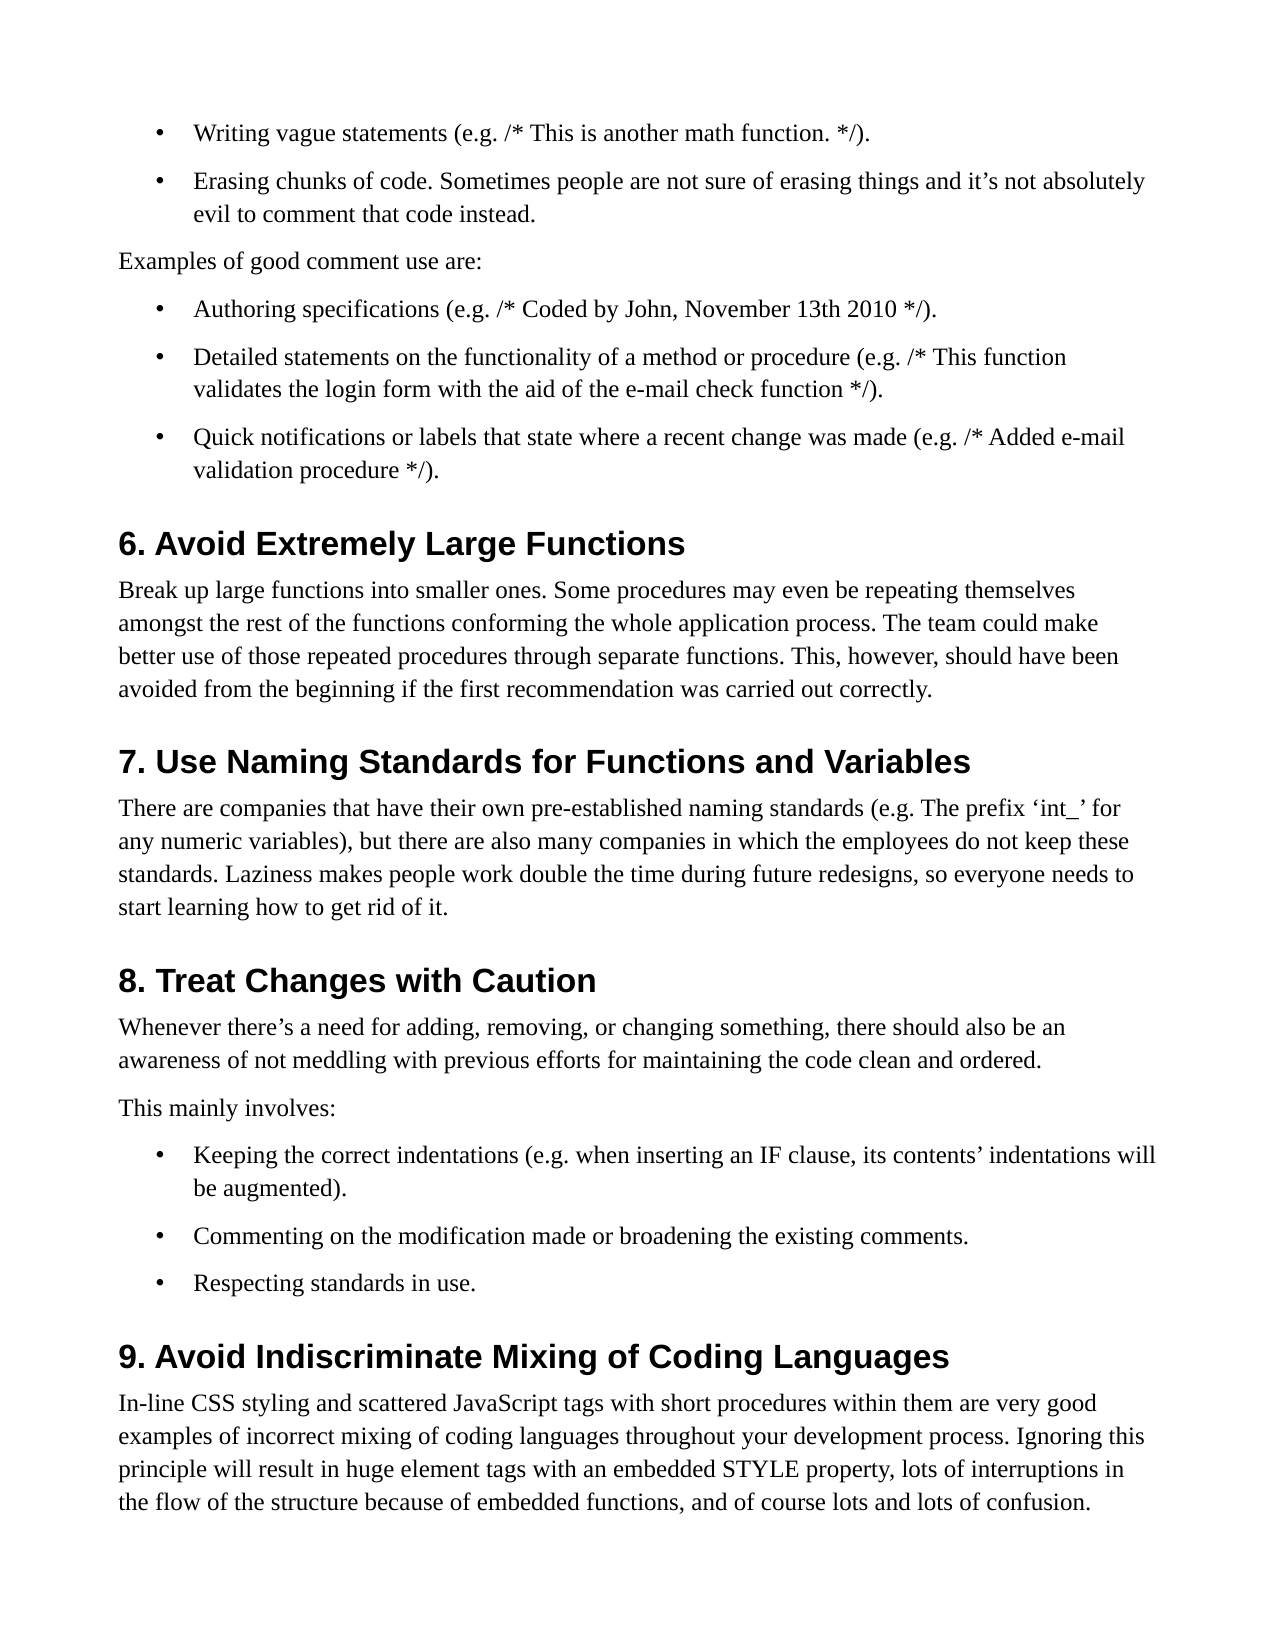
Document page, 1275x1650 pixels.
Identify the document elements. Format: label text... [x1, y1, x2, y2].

list Keeping the correct indentations (e.g. when inserting an IF clause, its contents’ indentations will be augmented). [156, 1140, 1157, 1202]
subtitle 8. Treat Changes with Caution [118, 961, 1157, 999]
list Writing vague statements (e.g. /* This is another math function. */). [156, 118, 1157, 147]
list Respecting standards in use. [156, 1268, 1157, 1297]
subtitle 9. Avoid Indiscriminate Mixing of Coding Languages [118, 1337, 1157, 1376]
text Whenever there’s a need for adding, removing, or changing something, there should also be an awareness of not meddling with previous efforts for maintaining the code clean and ordered. [118, 1012, 1157, 1074]
text This mainly involves: [118, 1093, 1157, 1121]
list Detailed statements on the functionality of a method or procedure (e.g. /* This function validates the login form with the aid of the e-mail check function */). [156, 342, 1157, 403]
text Examples of good comment use are: [118, 246, 1157, 275]
text Break up large functions into smaller ones. Some procedures may even be repeating themselves amongst the rest of the functions conforming the whole application process. The team could make better use of those repeated procedures through separate functions. This, however, should have been avoided from the beginning if the first recommendation was carried out correctly. [118, 575, 1157, 703]
text There are companies that have their own pre-established naming standards (e.g. The prefix ‘int_’ for any numeric variables), but there are also many companies in which the employees do not keep these standards. Laziness makes people work double the time during future redesigns, so everyone needs to start learning how to get rid of it. [118, 793, 1157, 921]
list Erasing chunks of code. Sometimes people are not sure of erasing things and it’s not absolutely evil to comment that code instead. [156, 166, 1157, 227]
list Quick notifications or labels that state where a recent change was made (e.g. /* Added e-mail validation procedure */). [156, 422, 1157, 484]
subtitle 6. Avoid Extremely Large Functions [118, 524, 1157, 562]
list Commenting on the modification made or broadening the existing comments. [156, 1221, 1157, 1250]
text In-line CSS styling and scattered JavaScript tags with short procedures within them are very good examples of incorrect mixing of coding languages throughout your development process. Ignoring this principle will result in huge element tags with an embedded STYLE property, lots of interruptions in the flow of the structure because of embedded functions, and of course lots and lots of confusion. [118, 1388, 1157, 1516]
subtitle 7. Use Naming Standards for Functions and Variables [118, 742, 1157, 781]
list Authoring specifications (e.g. /* Coded by John, November 13th 2010 */). [156, 294, 1157, 323]
